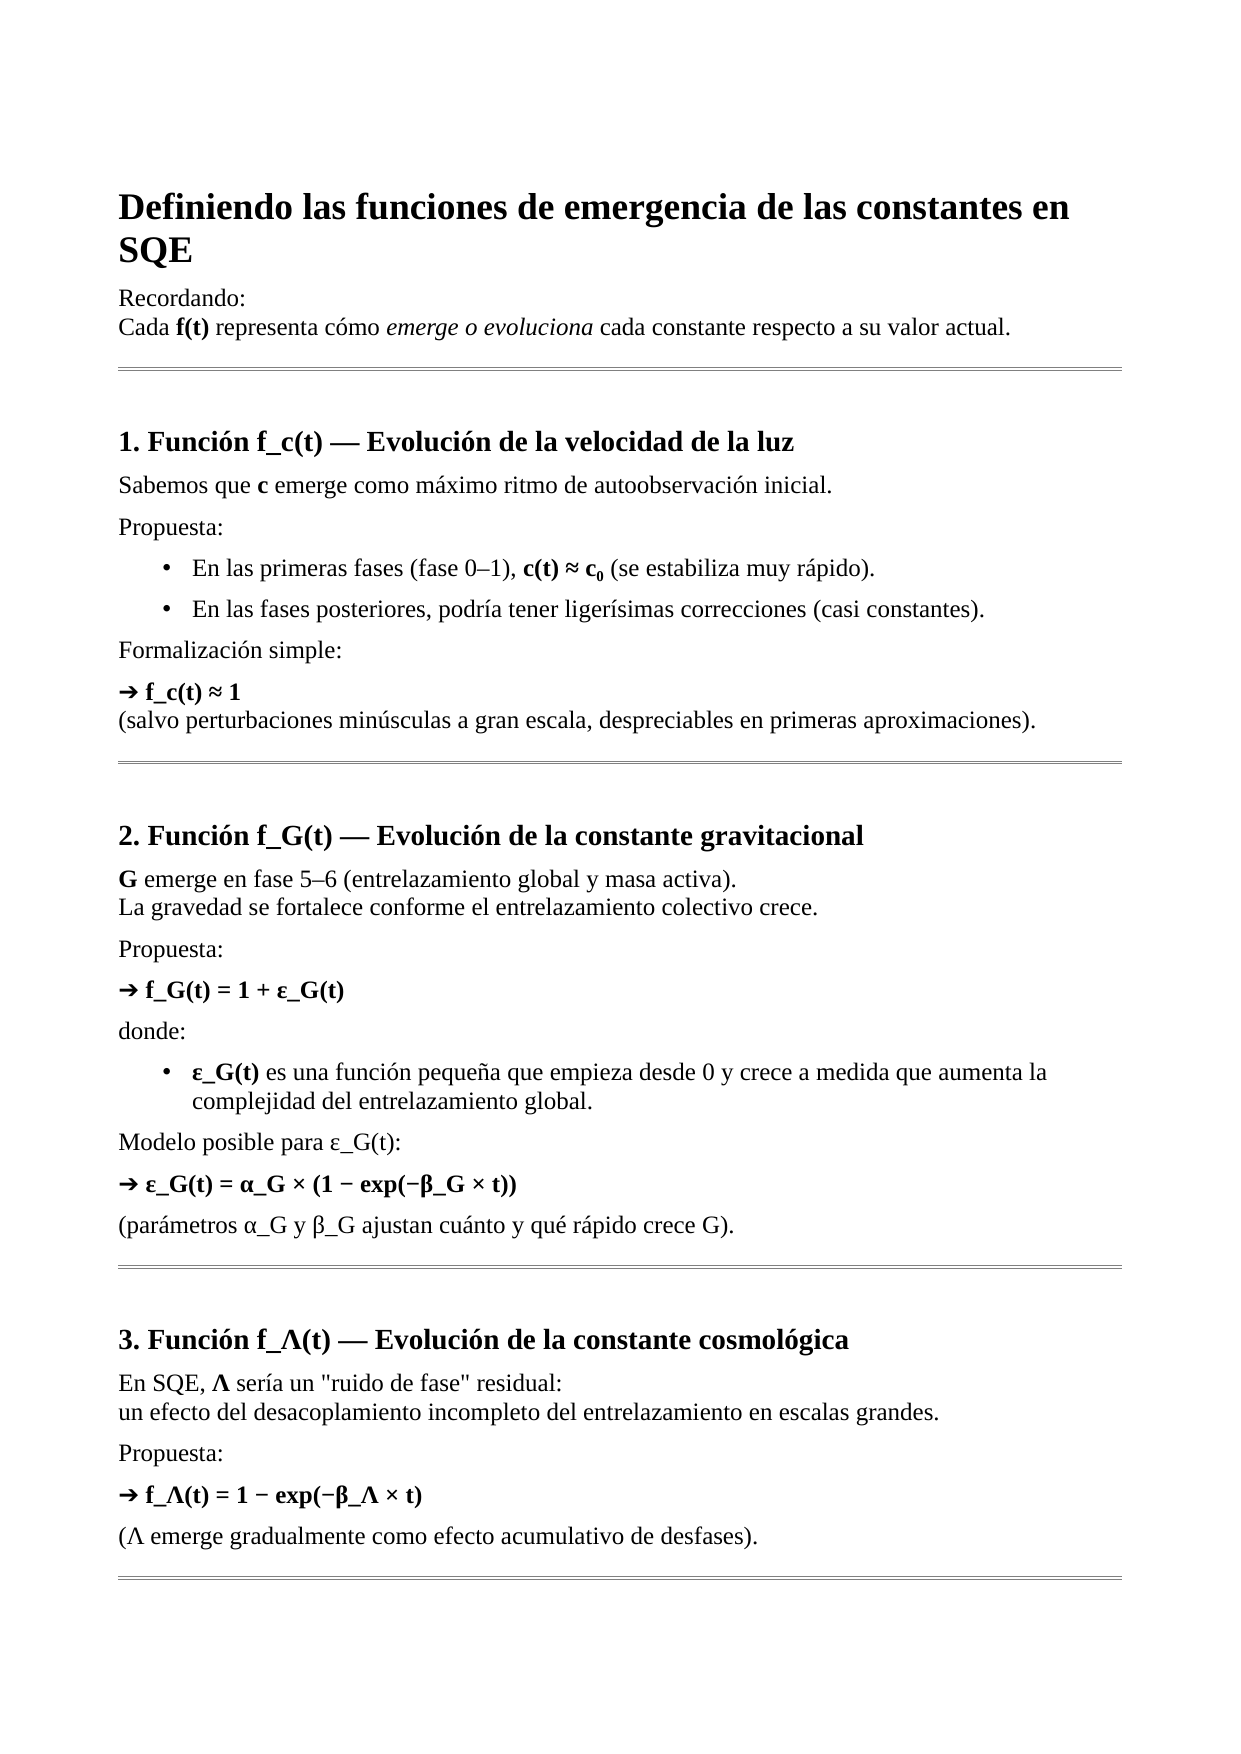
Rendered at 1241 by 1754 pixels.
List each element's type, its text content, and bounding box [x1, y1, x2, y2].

text Formalización simple: [118, 635, 1122, 664]
list En las primeras fases (fase 0–1), c(t) ≈ c₀ (se estabiliza muy rápido). [162, 553, 1122, 582]
text Sabemos que c emerge como máximo ritmo de autoobservación inicial. [118, 470, 1122, 499]
subtitle Definiendo las funciones de emergencia de las constantes en SQE [118, 184, 1122, 271]
list ε_G(t) es una función pequeña que empieza desde 0 y crece a medida que aumenta la complejidad del entrelazamiento global. [162, 1057, 1122, 1115]
text ➔ f_c(t) ≈ 1 (salvo perturbaciones minúsculas a gran escala, despreciables en primeras aproximaciones). [118, 677, 1122, 734]
text Propuesta: [118, 512, 1122, 540]
text (Λ emerge gradualmente como efecto acumulativo de desfases). [118, 1521, 1122, 1550]
subtitle 1. Función f_c(t) — Evolución de la velocidad de la luz [118, 424, 1122, 458]
text ➔ ε_G(t) = α_G × (1 − exp(−β_G × t)) [118, 1169, 1122, 1197]
text En SQE, Λ sería un "ruido de fase" residual: un efecto del desacoplamiento incompleto del entrelazamiento en escalas grandes. [118, 1368, 1122, 1426]
text Propuesta: [118, 934, 1122, 962]
text Propuesta: [118, 1438, 1122, 1467]
text (parámetros α_G y β_G ajustan cuánto y qué rápido crece G). [118, 1210, 1122, 1239]
subtitle 3. Función f_Λ(t) — Evolución de la constante cosmológica [118, 1322, 1122, 1356]
text Modelo posible para ε_G(t): [118, 1127, 1122, 1156]
list En las fases posteriores, podría tener ligerísimas correcciones (casi constantes). [162, 594, 1122, 623]
text ➔ f_Λ(t) = 1 − exp(−β_Λ × t) [118, 1480, 1122, 1508]
subtitle 2. Función f_G(t) — Evolución de la constante gravitacional [118, 818, 1122, 851]
text Recordando: Cada f(t) representa cómo emerge o evoluciona cada constante respecto a su valor actual. [118, 283, 1122, 341]
text G emerge en fase 5–6 (entrelazamiento global y masa activa). La gravedad se fortalece conforme el entrelazamiento colectivo crece. [118, 864, 1122, 921]
text ➔ f_G(t) = 1 + ε_G(t) [118, 975, 1122, 1004]
text donde: [118, 1016, 1122, 1045]
